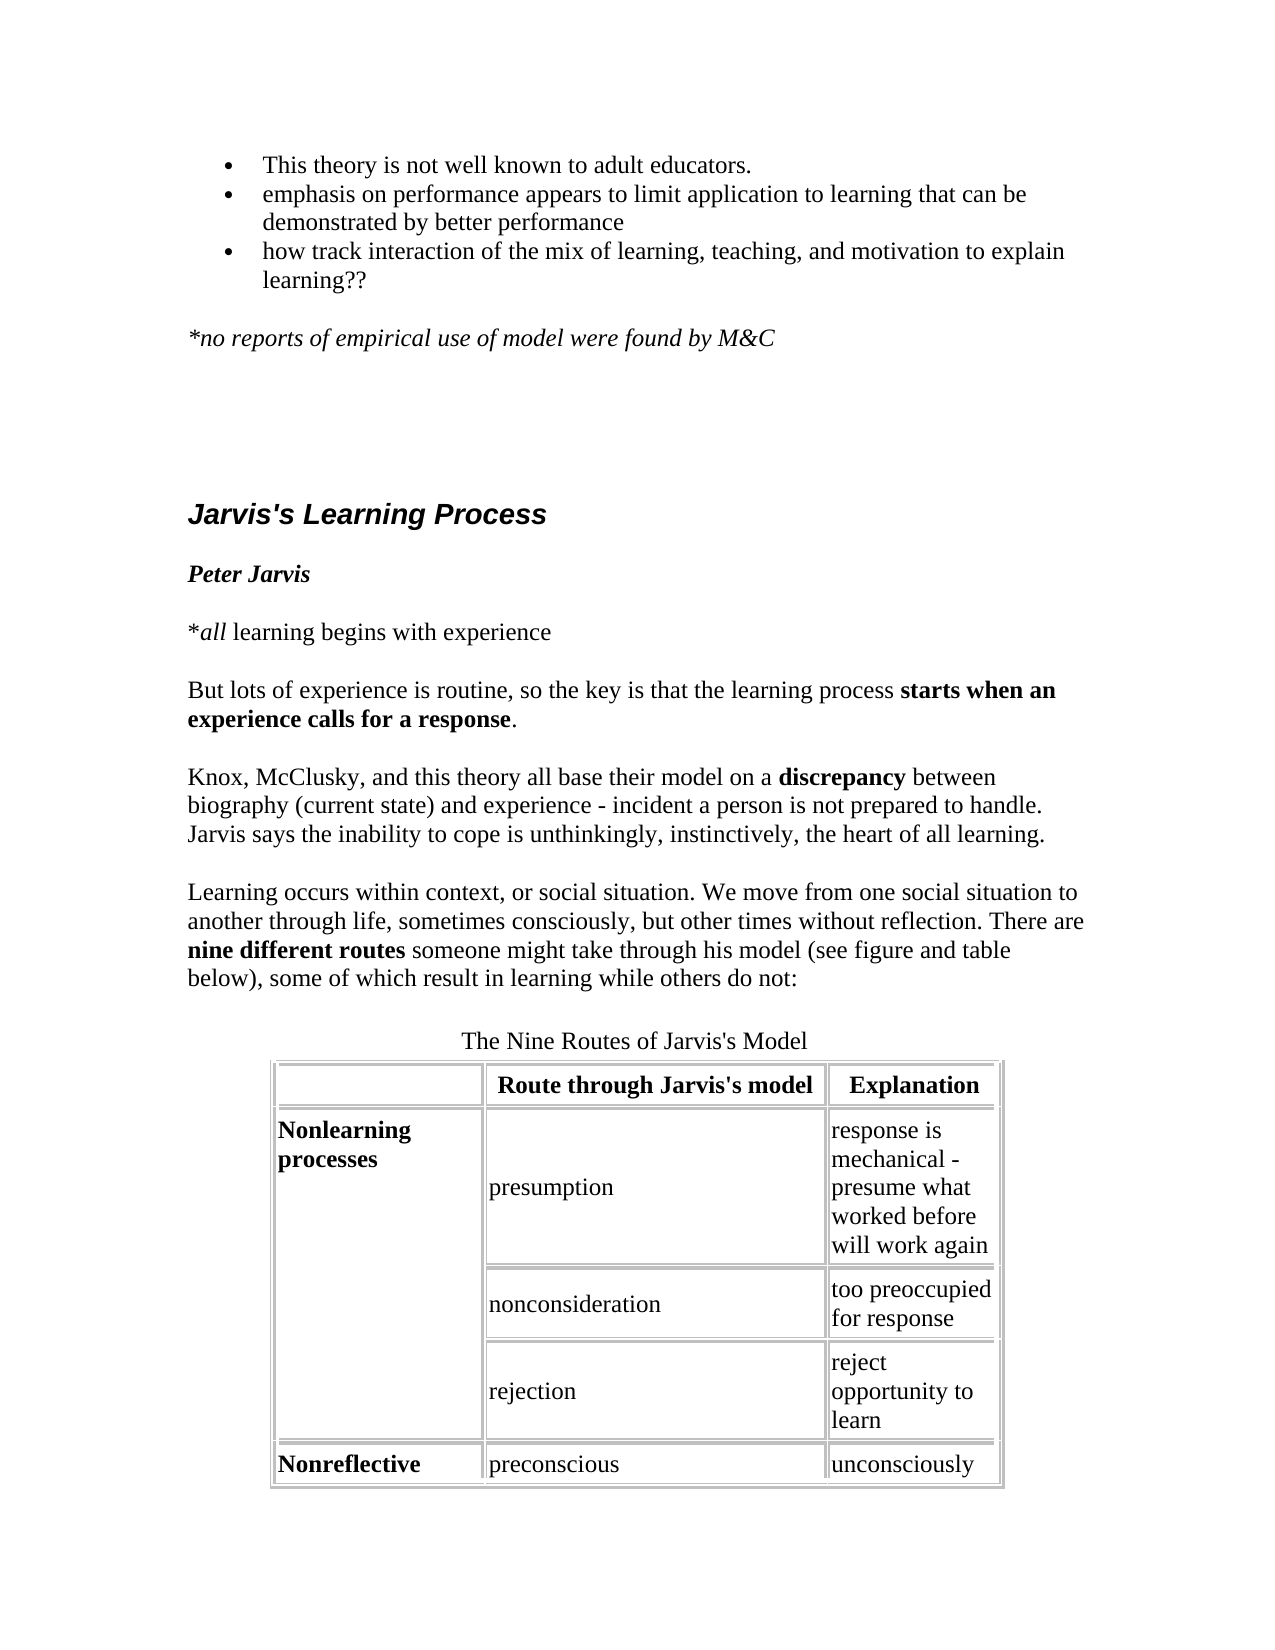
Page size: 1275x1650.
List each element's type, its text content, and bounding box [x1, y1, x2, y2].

table_cell response is mechanical - presume what worked before will work again [827, 1104, 1002, 1263]
subtitle Jarvis's Learning Process [187, 497, 1087, 530]
text *all learning begins with experience [187, 617, 1087, 646]
list how track interaction of the mix of learning, teaching, and motivation to explain learning?? [225, 236, 1087, 294]
text Peter Jarvis [187, 559, 1087, 588]
table_header The Nine Routes of Jarvis's Model [273, 1021, 1002, 1059]
table_cell Nonlearning processes [273, 1104, 484, 1438]
text But lots of experience is routine, so the key is that the learning process starts when an experience calls for a response. [187, 675, 1087, 733]
table_cell [273, 1060, 484, 1104]
table_cell Route through Jarvis's model [487, 1066, 824, 1104]
text Knox, McClusky, and this theory all base their model on a discrepancy between biography (current state) and experience - incident a person is not prepared to handle. Jarvis says the inability to cope is unthinkingly, instinctively, the heart of all learning. [187, 762, 1087, 848]
text *no reports of empirical use of model were found by M&C [187, 323, 1087, 352]
table_cell reject opportunity to learn [827, 1336, 1002, 1438]
list emphasis on performance appears to limit application to learning that can be demonstrated by better performance [225, 179, 1087, 236]
table_cell unconsciously [827, 1438, 1002, 1483]
table_cell preconscious [484, 1438, 827, 1483]
table_cell nonconsideration [487, 1270, 824, 1336]
table_cell presumption [487, 1110, 824, 1263]
text Learning occurs within context, or social situation. We move from one social situation to another through life, sometimes consciously, but other times without reflection. There are nine different routes someone might take through his model (see figure and table below), some of which result in learning while others do not: [187, 877, 1087, 992]
table_cell Nonreflective [273, 1438, 484, 1483]
table_cell too preoccupied for response [827, 1263, 1002, 1336]
table_cell Explanation [827, 1060, 1002, 1104]
list This theory is not well known to adult educators. [225, 150, 1087, 179]
table_cell rejection [487, 1343, 824, 1438]
